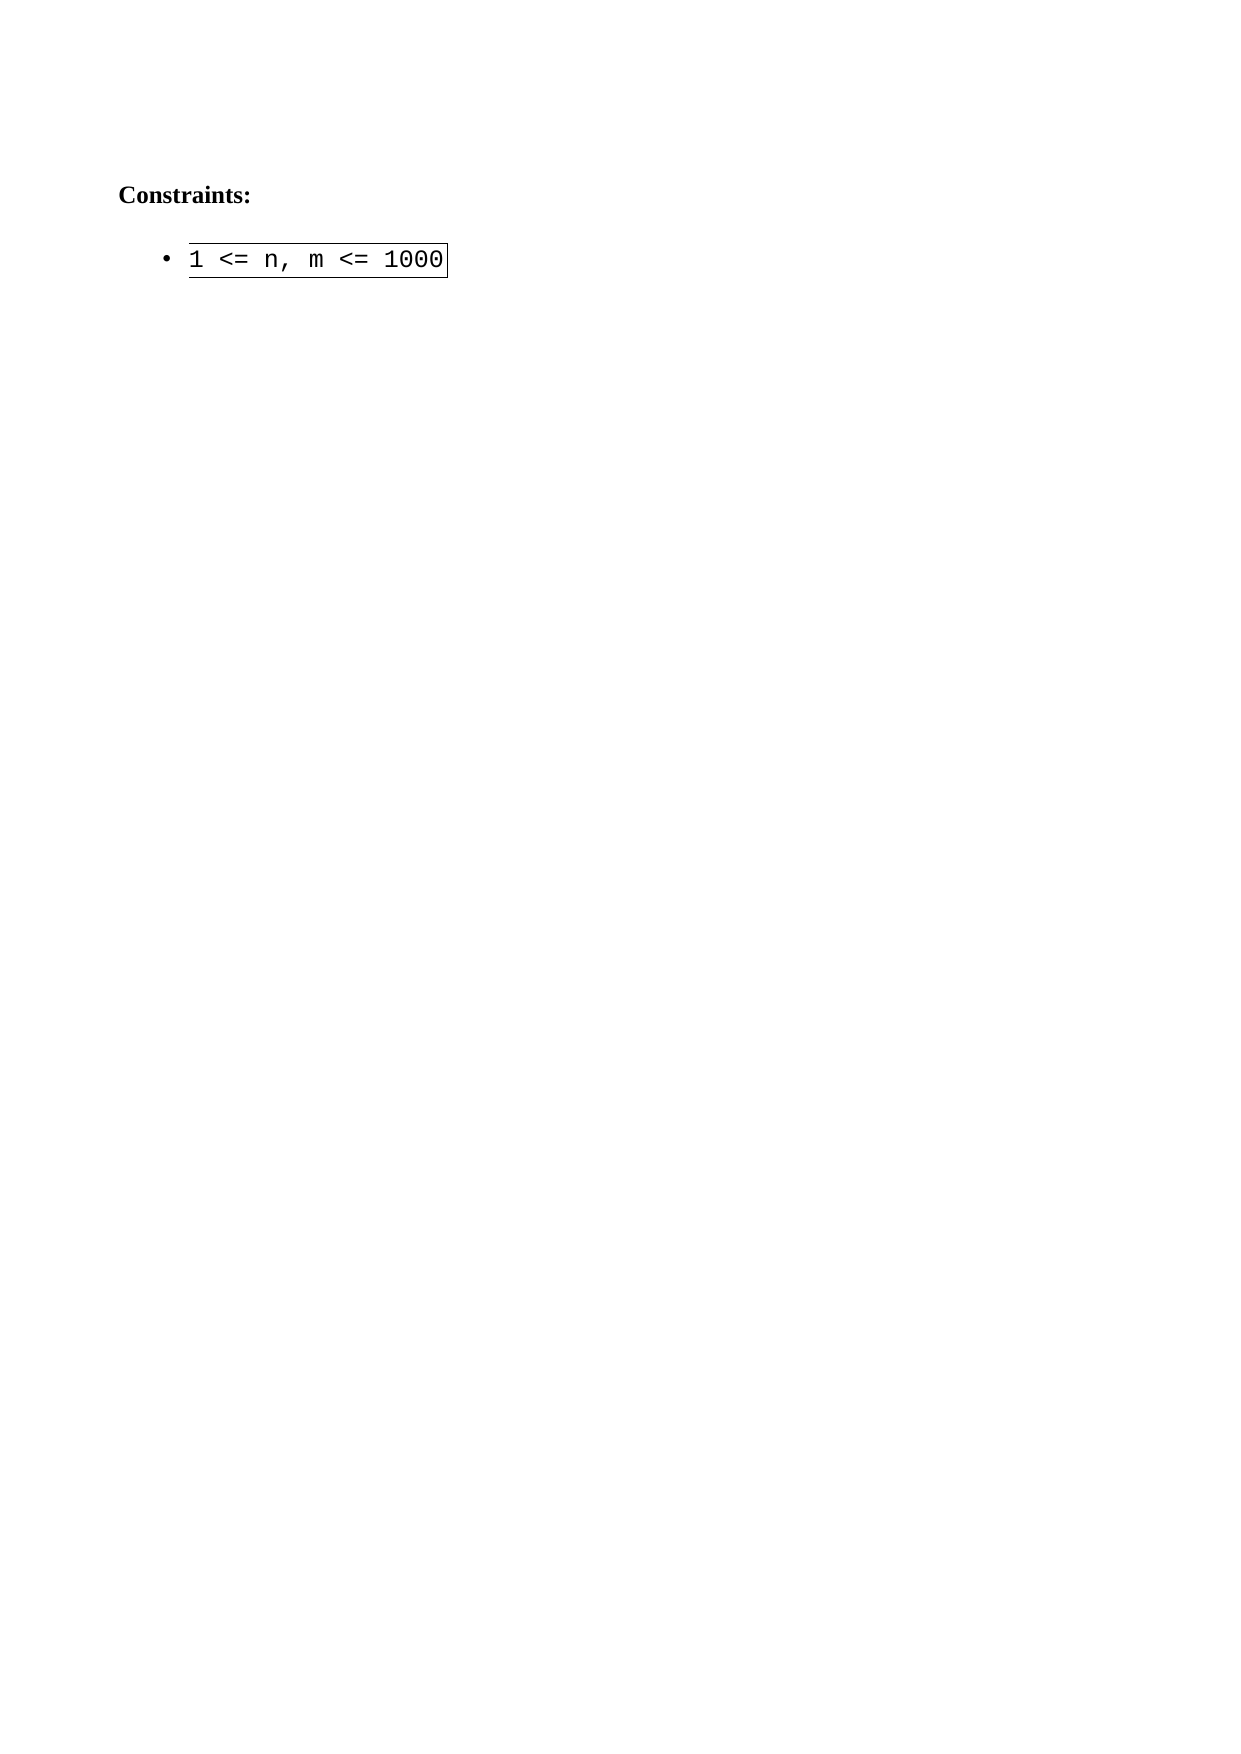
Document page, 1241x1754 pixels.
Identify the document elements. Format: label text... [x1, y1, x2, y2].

list 1 <= n, m <= 1000 [162, 243, 447, 277]
list [448, 243, 1122, 277]
text Constraints: [118, 181, 1122, 209]
